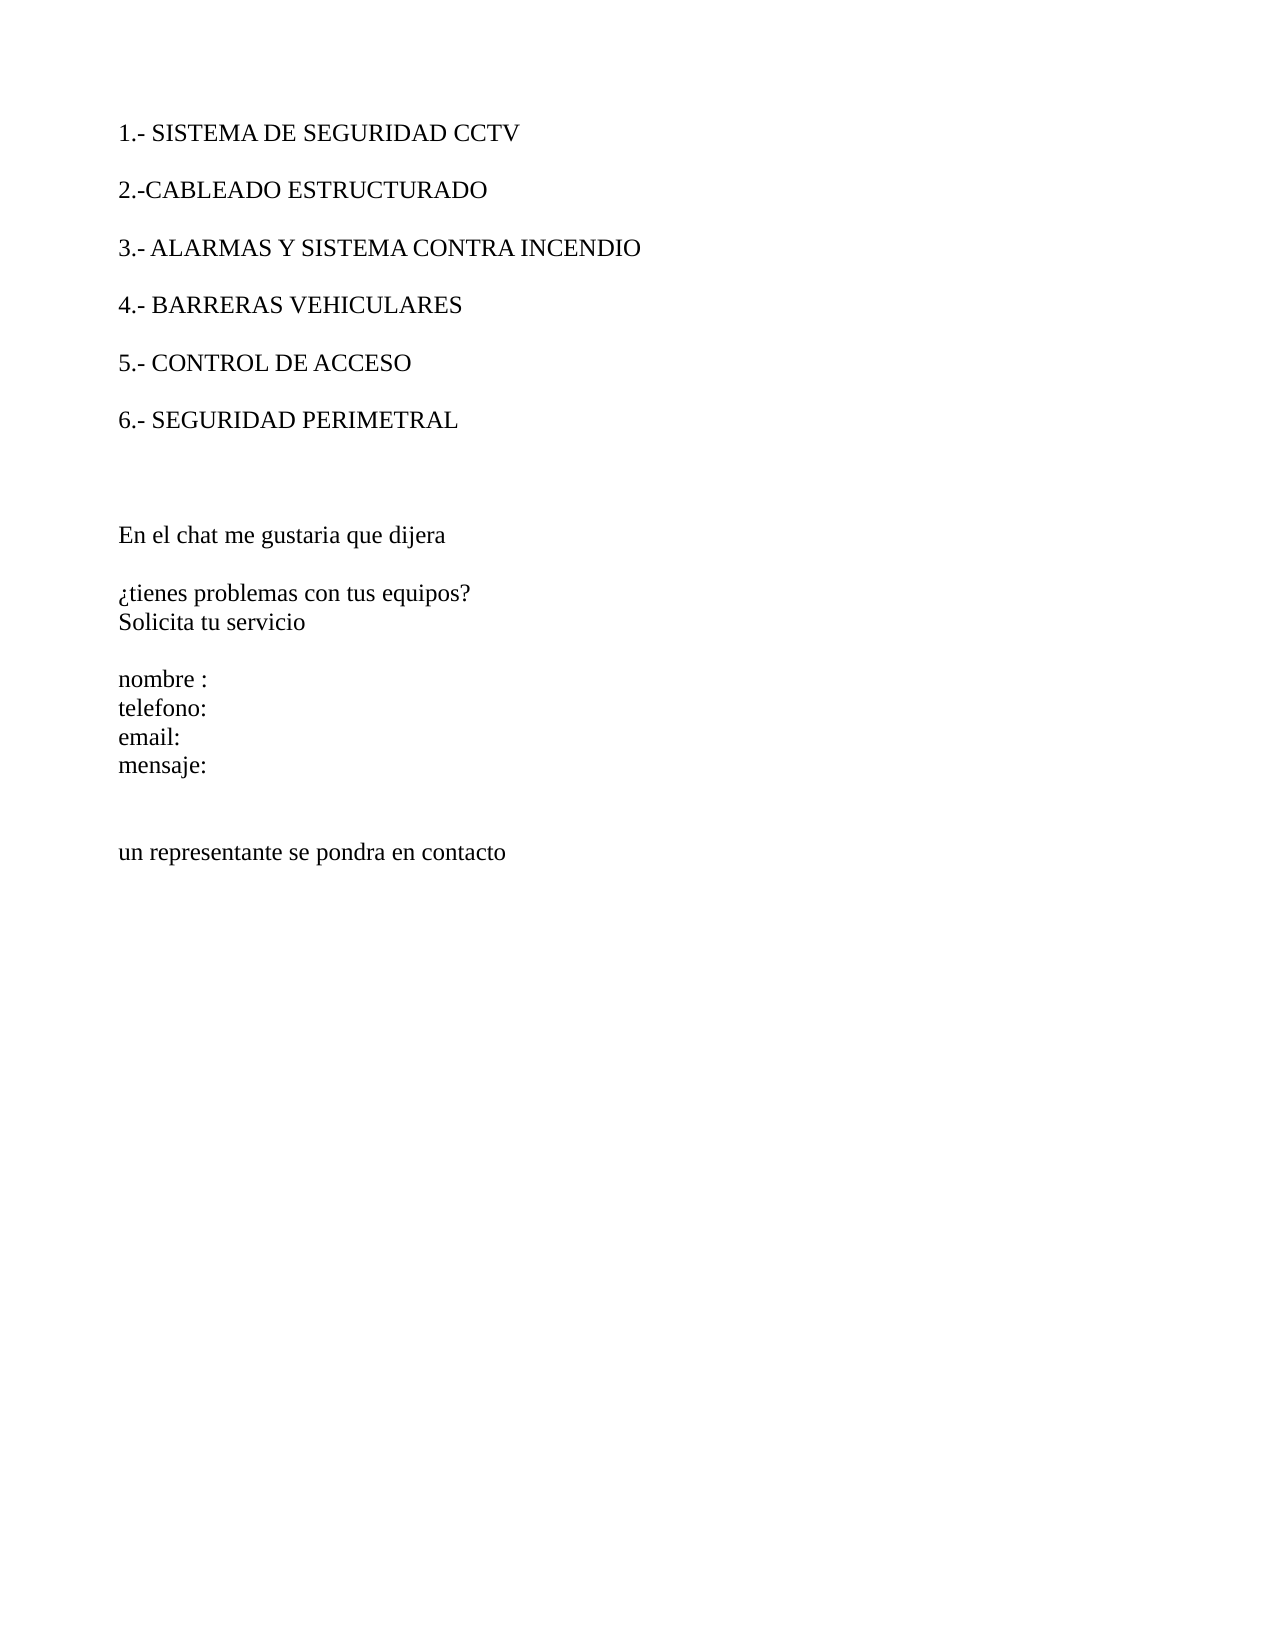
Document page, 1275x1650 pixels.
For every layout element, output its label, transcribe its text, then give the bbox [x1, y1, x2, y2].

text 6.- SEGURIDAD PERIMETRAL [118, 406, 1157, 434]
text ¿tienes problemas con tus equipos? [118, 578, 1157, 607]
text email: [118, 722, 1157, 751]
text 4.- BARRERAS VEHICULARES [118, 291, 1157, 319]
text telefono: [118, 693, 1157, 722]
text un representante se pondra en contacto [118, 837, 1157, 866]
text 3.- ALARMAS Y SISTEMA CONTRA INCENDIO [118, 233, 1157, 262]
text 1.- SISTEMA DE SEGURIDAD CCTV [118, 118, 1157, 147]
text Solicita tu servicio [118, 607, 1157, 636]
text En el chat me gustaria que dijera [118, 521, 1157, 549]
text 2.-CABLEADO ESTRUCTURADO [118, 176, 1157, 204]
text 5.- CONTROL DE ACCESO [118, 348, 1157, 377]
text mensaje: [118, 751, 1157, 779]
text nombre : [118, 664, 1157, 693]
